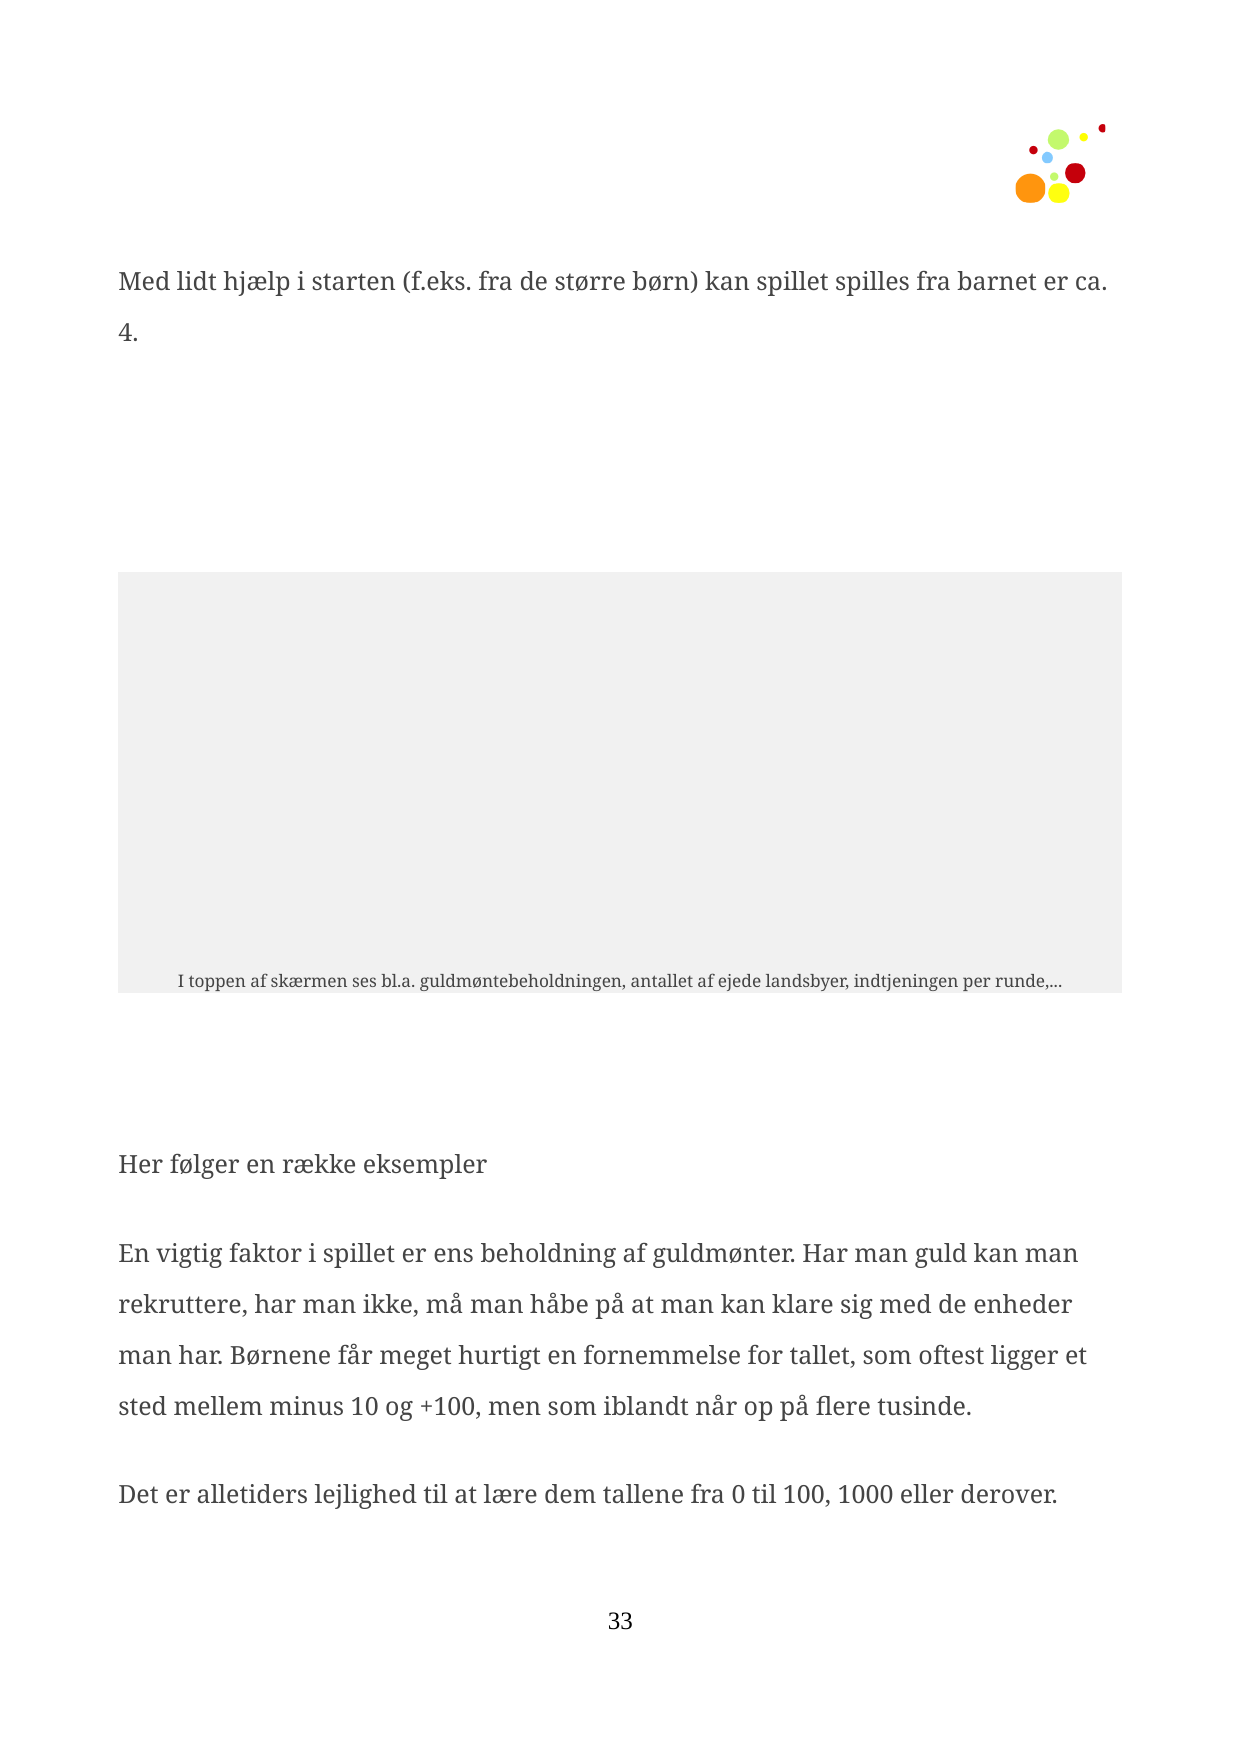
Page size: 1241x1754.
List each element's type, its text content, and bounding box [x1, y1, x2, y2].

text Her følger en række eksempler [118, 1147, 1122, 1181]
text Det er alletiders lejlighed til at lære dem tallene fra 0 til 100, 1000 eller derover. [118, 1477, 1122, 1511]
picture [1015, 124, 1106, 203]
text En vigtig faktor i spillet er ens beholdning af guldmønter. Har man guld kan man rekruttere, har man ikke, må man håbe på at man kan klare sig med de enheder man har. Børnene får meget hurtigt en fornemmelse for tallet, som oftest ligger et sted mellem minus 10 og +100, men som iblandt når op på flere tusinde. [118, 1235, 1122, 1423]
text Med lidt hjælp i starten (f.eks. fra de større børn) kan spillet spilles fra barnet er ca. 4. [118, 263, 1122, 348]
list I toppen af skærmen ses bl.a. guldmøntebeholdningen, antallet af ejede landsbyer, indtjeningen per runde,... [118, 966, 1122, 993]
